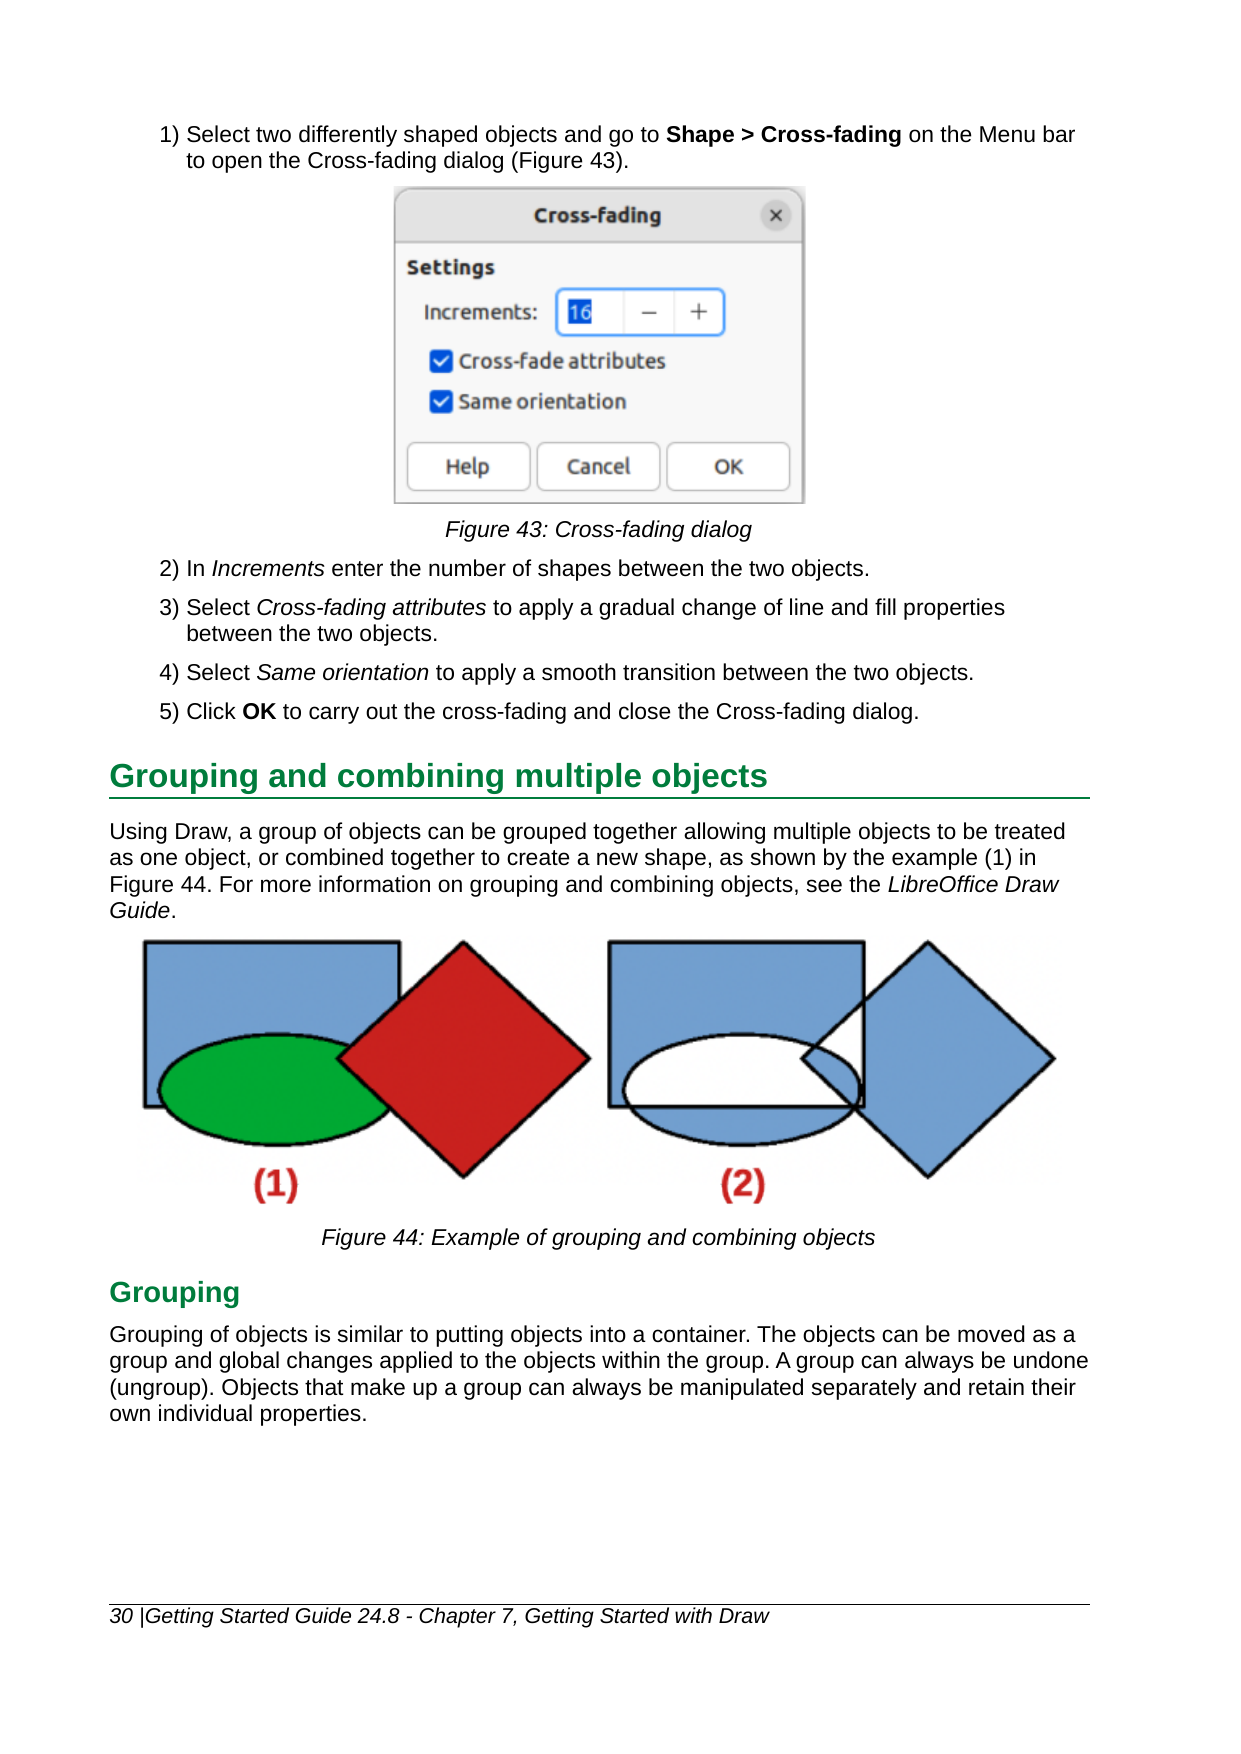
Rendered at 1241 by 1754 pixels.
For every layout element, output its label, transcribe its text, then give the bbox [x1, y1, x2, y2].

text Using Draw, a group of objects can be grouped together allowing multiple objects to be treated as one object, or combined together to create a new shape, as shown by the example (1) in Figure 44. For more information on grouping and combining objects, see the LibreOffice Draw Guide. [109, 818, 1090, 923]
list Select Cross-fading attributes to apply a gradual change of line and fill properties between the two objects. [186, 594, 1090, 647]
text Grouping of objects is similar to putting objects into a container. The objects can be moved as a group and global changes applied to the objects within the group. A group can always be undone (ungroup). Objects that make up a group can always be manipulated separately and retain their own individual properties. [109, 1321, 1090, 1427]
subtitle Grouping and combining multiple objects [109, 756, 1090, 797]
subtitle Grouping [109, 1275, 1090, 1309]
text Figure 43: Cross-fading dialog [393, 516, 806, 543]
text Figure 44: Example of grouping and combining objects [136, 1224, 1062, 1250]
picture [393, 186, 806, 504]
picture [136, 935, 1063, 1212]
list Select two differently shaped objects and go to Shape > Cross-fading on the Menu bar to open the Cross-fading dialog (Figure 43). [186, 121, 1090, 174]
list In Increments enter the number of shapes between the two objects. [186, 555, 1090, 581]
list Select Same orientation to apply a smooth transition between the two objects. [186, 659, 1090, 686]
list Click OK to carry out the cross-fading and close the Cross-fading dialog. [186, 698, 1090, 724]
